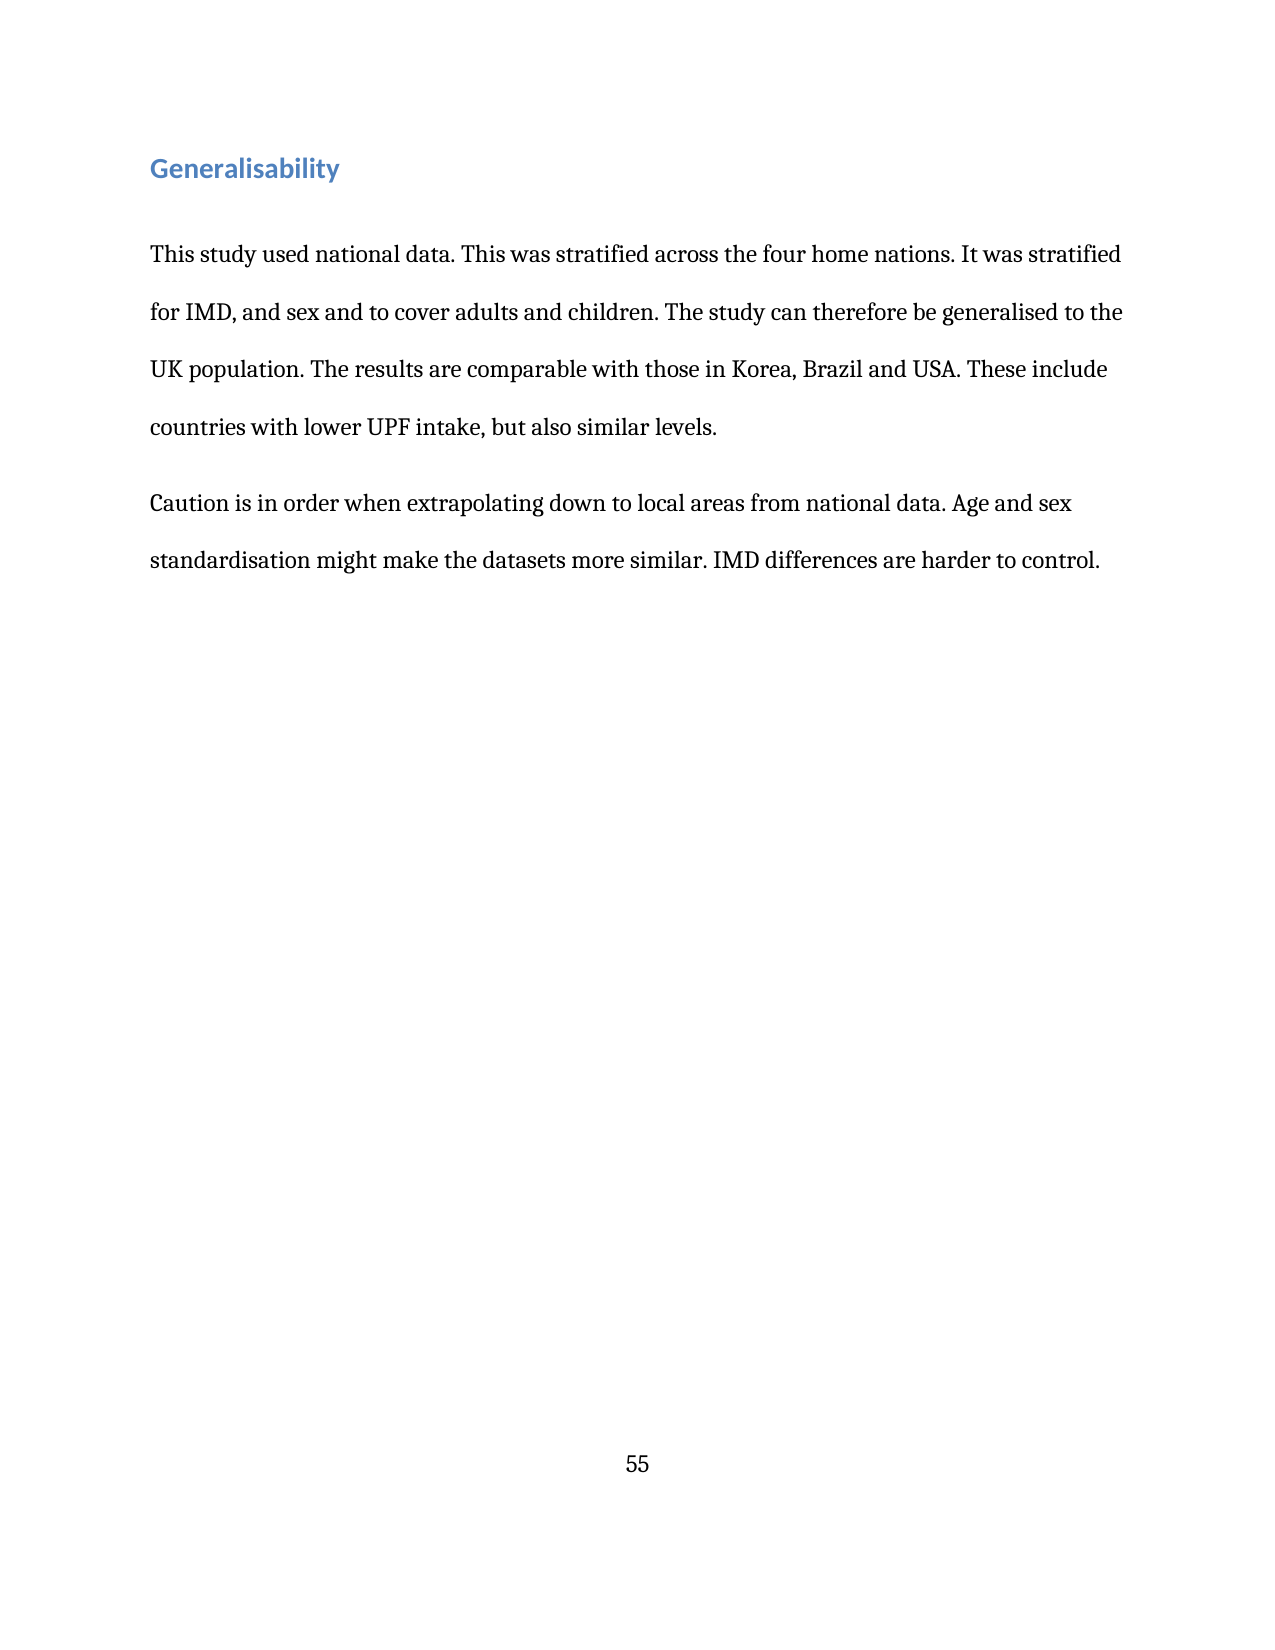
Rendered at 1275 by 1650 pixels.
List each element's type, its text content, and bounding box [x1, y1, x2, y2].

subtitle Generalisability [150, 150, 1125, 186]
text Caution is in order when extrapolating down to local areas from national data. Age and sex standardisation might make the datasets more similar. IMD differences are harder to control. [150, 489, 1125, 575]
text This study used national data. This was stratified across the four home nations. It was stratified for IMD, and sex and to cover adults and children. The study can therefore be generalised to the UK population. The results are comparable with those in Korea, Brazil and USA. These include countries with lower UPF intake, but also similar levels. [150, 240, 1125, 441]
